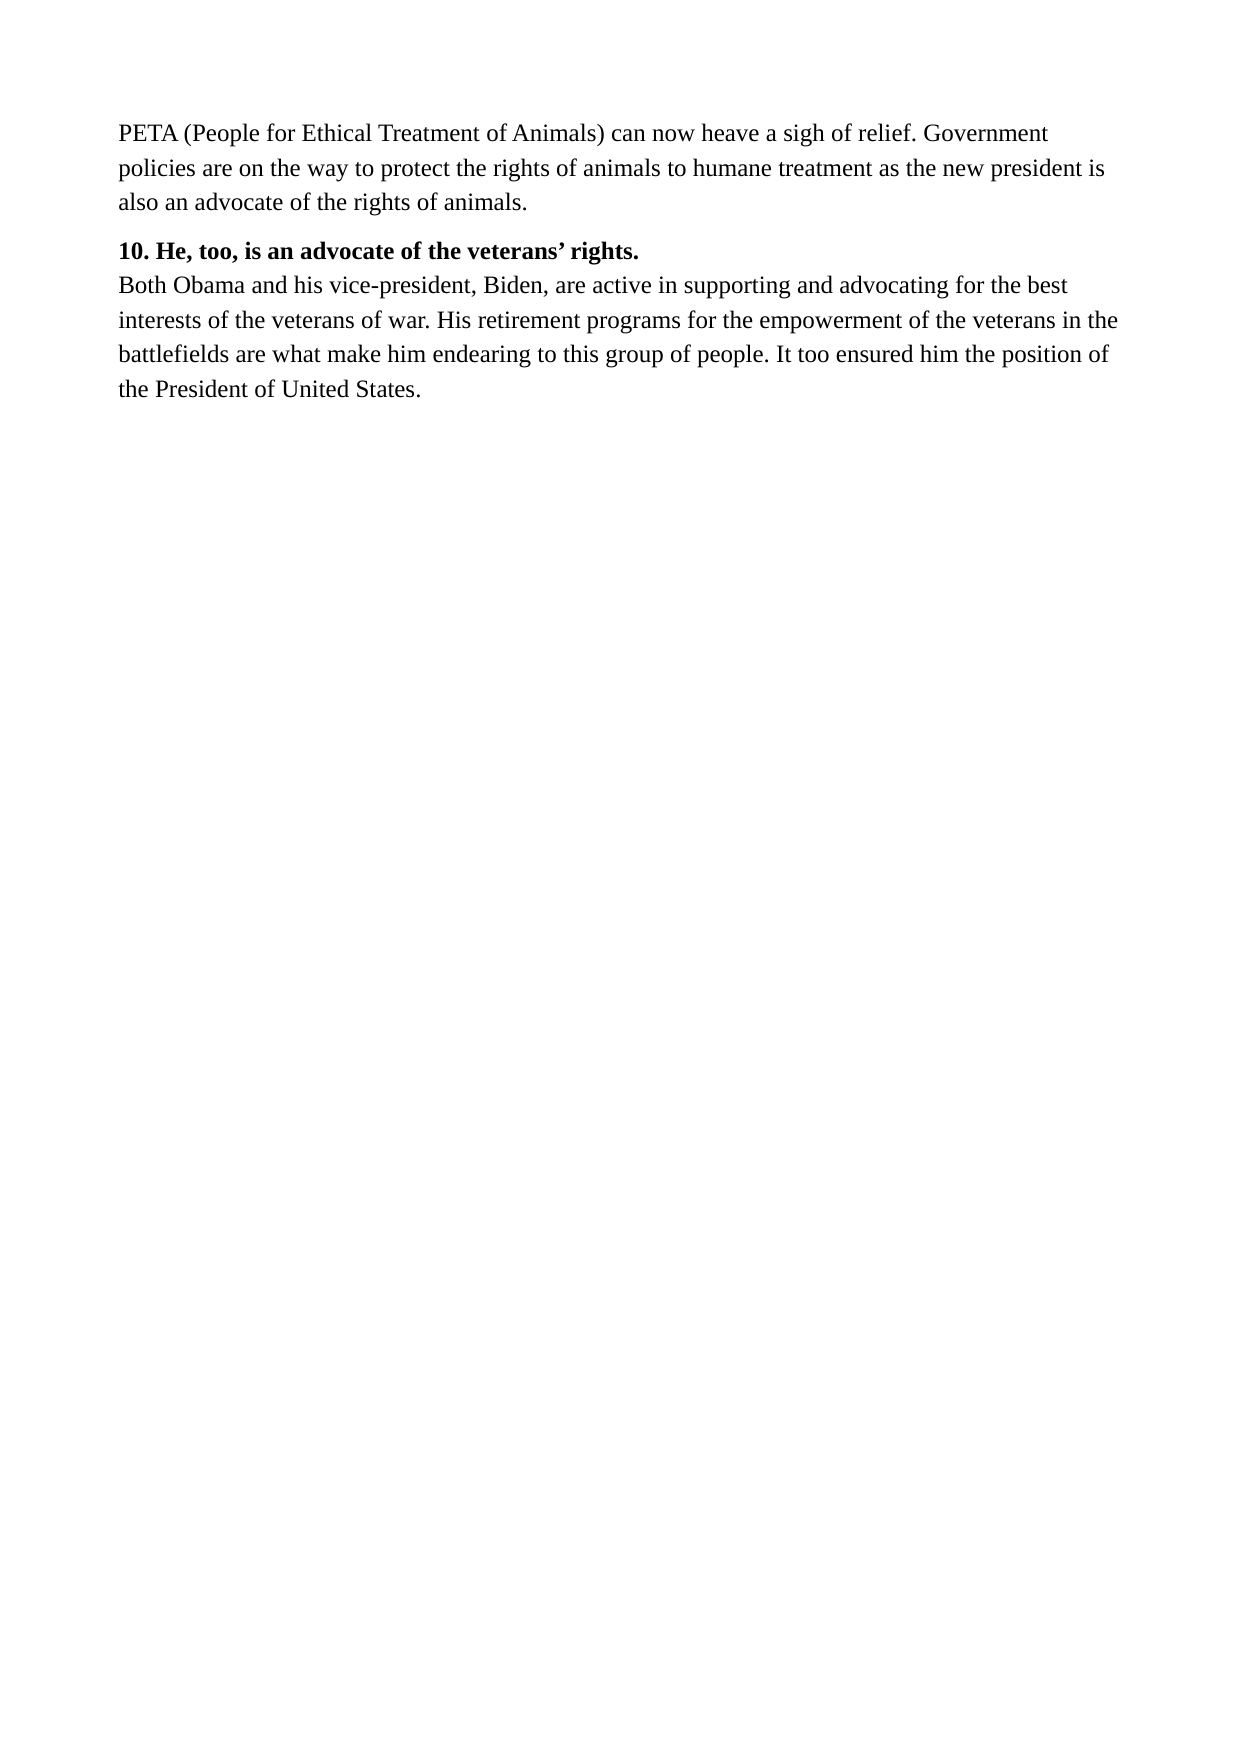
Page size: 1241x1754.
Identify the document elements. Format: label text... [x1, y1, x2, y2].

text 10. He, too, is an advocate of the veterans’ rights. Both Obama and his vice-president, Biden, are active in supporting and advocating for the best interests of the veterans of war. His retirement programs for the empowerment of the veterans in the battlefields are what make him endearing to this group of people. It too ensured him the position of the President of United States. [118, 236, 1122, 403]
text PETA (People for Ethical Treatment of Animals) can now heave a sigh of relief. Government policies are on the way to protect the rights of animals to humane treatment as the new president is also an advocate of the rights of animals. [118, 118, 1122, 216]
